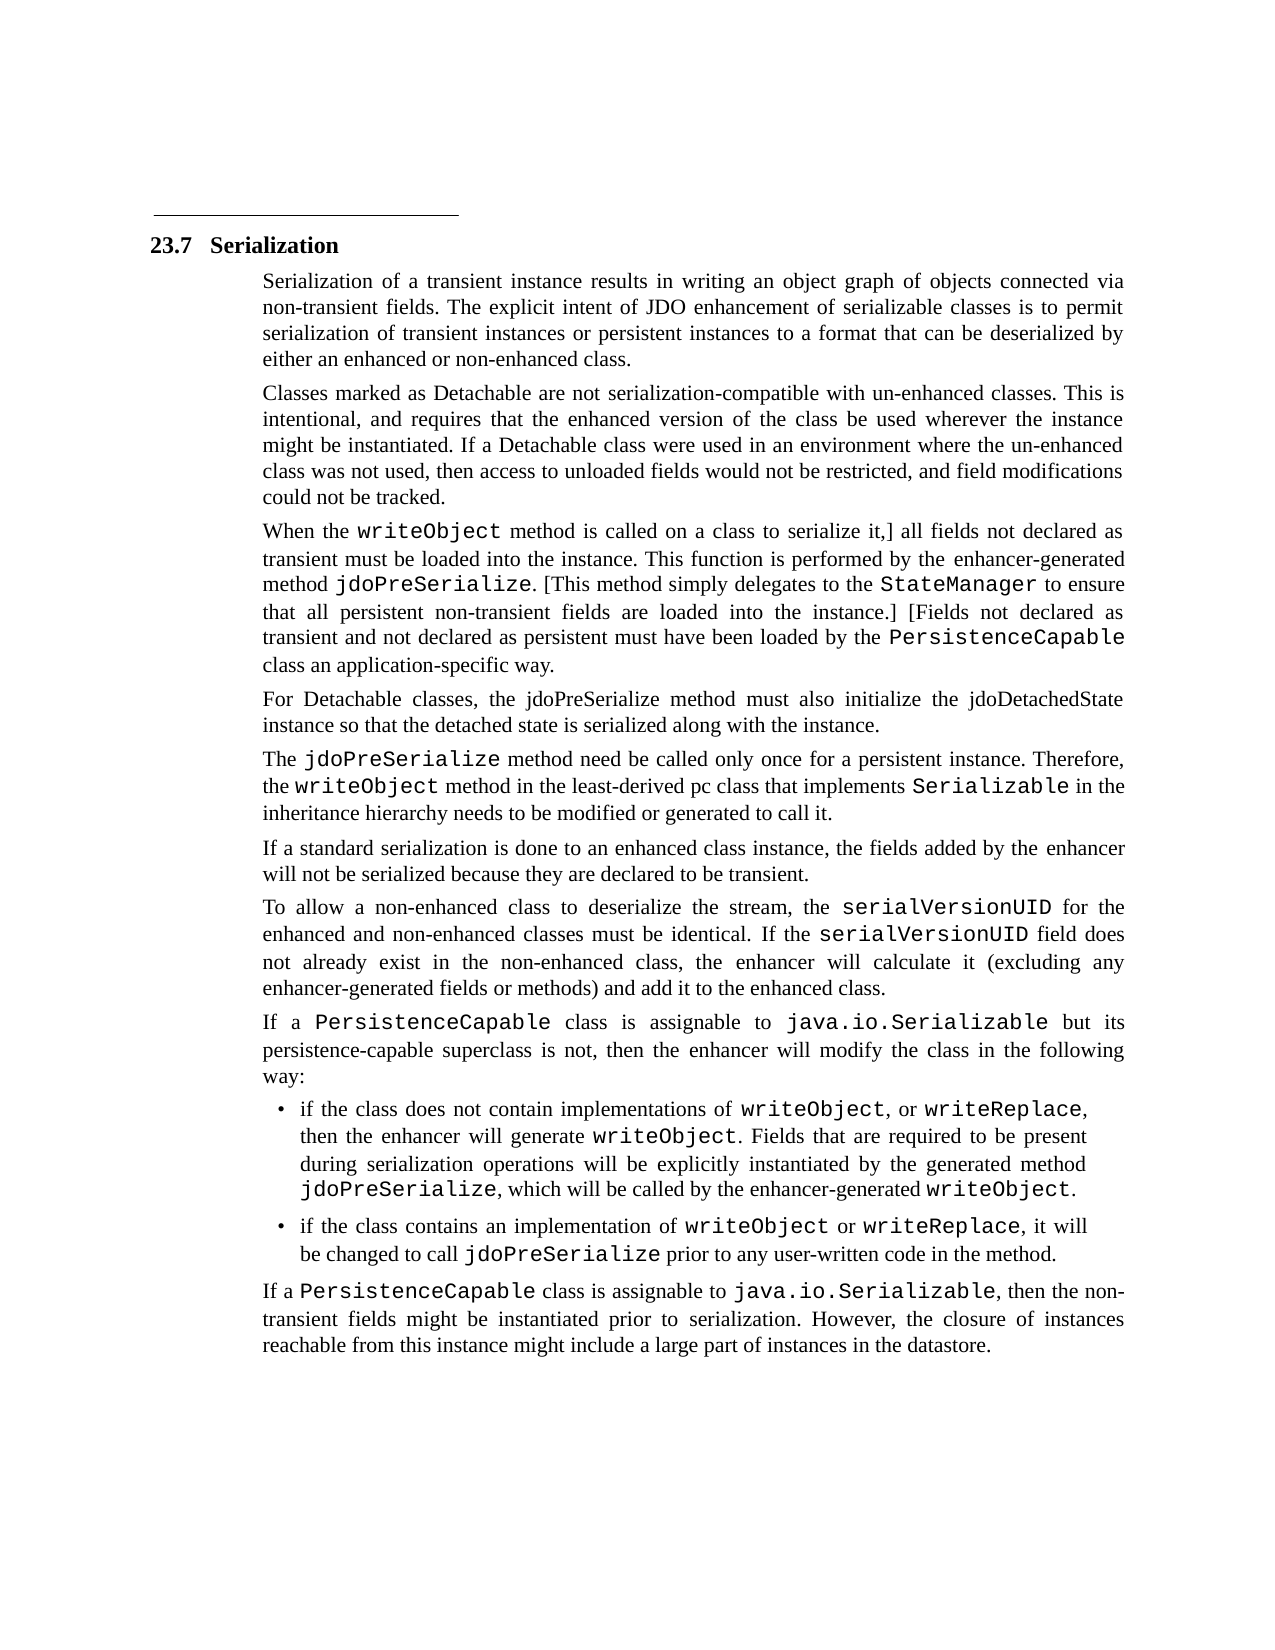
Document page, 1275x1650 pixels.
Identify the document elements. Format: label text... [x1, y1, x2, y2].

text • A20.6-6 [if the class contains an implementation of writeObject or writeReplace, it will be changed to call jdoPreSerialize prior to any user-written code in the method.] [277, 1213, 1087, 1267]
text • A20.6-4 [if the class does not contain implementations of writeObject, or writeReplace, then the enhancer will generate writeObject. Fields that are required to be present during serialization operations will be explicitly instantiated by the generated method jdoPreSerialize, which will be called by the enhancer-generated writeObject.] [277, 1096, 1087, 1203]
text Serialization of a transient instance results in writing an object graph of objects connected via non-transient fields. The explicit intent of JDO enhancement of serializable classes is to permit serialization of transient instances or persistent instances to a format that can be deserialized by either an enhanced or non-enhanced class. [262, 267, 1125, 371]
text Classes marked as Detachable are not serialization-compatible with un-enhanced classes. This is intentional, and requires that the enhanced version of the class be used wherever the instance might be instantiated. If a Detachable class were used in an environment where the un-enhanced class was not used, then access to unloaded fields would not be restricted, and field modifications could not be tracked. [262, 379, 1125, 509]
text If a PersistenceCapable class is assignable to java.io.Serializable but its persistence-capable superclass is not, then the enhancer will modify the class in the following way: [262, 1009, 1125, 1088]
text A20.6-2 [If a standard serialization is done to an enhanced class instance, the fields added by the enhancer will not be serialized because they are declared to be transient.] [262, 834, 1125, 886]
text To allow a non-enhanced class to deserialize the stream, the serialVersionUID for the enhanced and non-enhanced classes must be identical. A20.6-3 [If the serialVersionUID field does not already exist in the non-enhanced class, the enhancer will calculate it (excluding any enhancer-generated fields or methods) and add it to the enhanced class.] [262, 894, 1125, 1000]
subtitle Serialization [150, 231, 1125, 258]
text A20.6-1 [When the writeObject method is called on a class to serialize it,] all fields not declared as transient must be loaded into the instance. This function is performed by the enhancer-generated method jdoPreSerialize. [This method simply delegates to the StateManager to ensure that all persistent non-transient fields are loaded into the instance.] [Fields not declared as transient and not declared as persistent must have been loaded by the PersistenceCapable class an application-specific way.] [262, 518, 1125, 677]
text For Detachable classes, the jdoPreSerialize method must also initialize the jdoDetachedState instance so that the detached state is serialized along with the instance. [262, 685, 1125, 737]
text The jdoPreSerialize method need be called only once for a persistent instance. Therefore, the writeObject method in the least-derived pc class that implements Serializable in the inheritance hierarchy needs to be modified or generated to call it. [262, 746, 1125, 826]
text A20.6-5 [If a PersistenceCapable class is assignable to java.io.Serializable, then the non-transient fields might be instantiated prior to serialization.] However, the closure of instances reachable from this instance might include a large part of instances in the datastore. [262, 1278, 1125, 1357]
